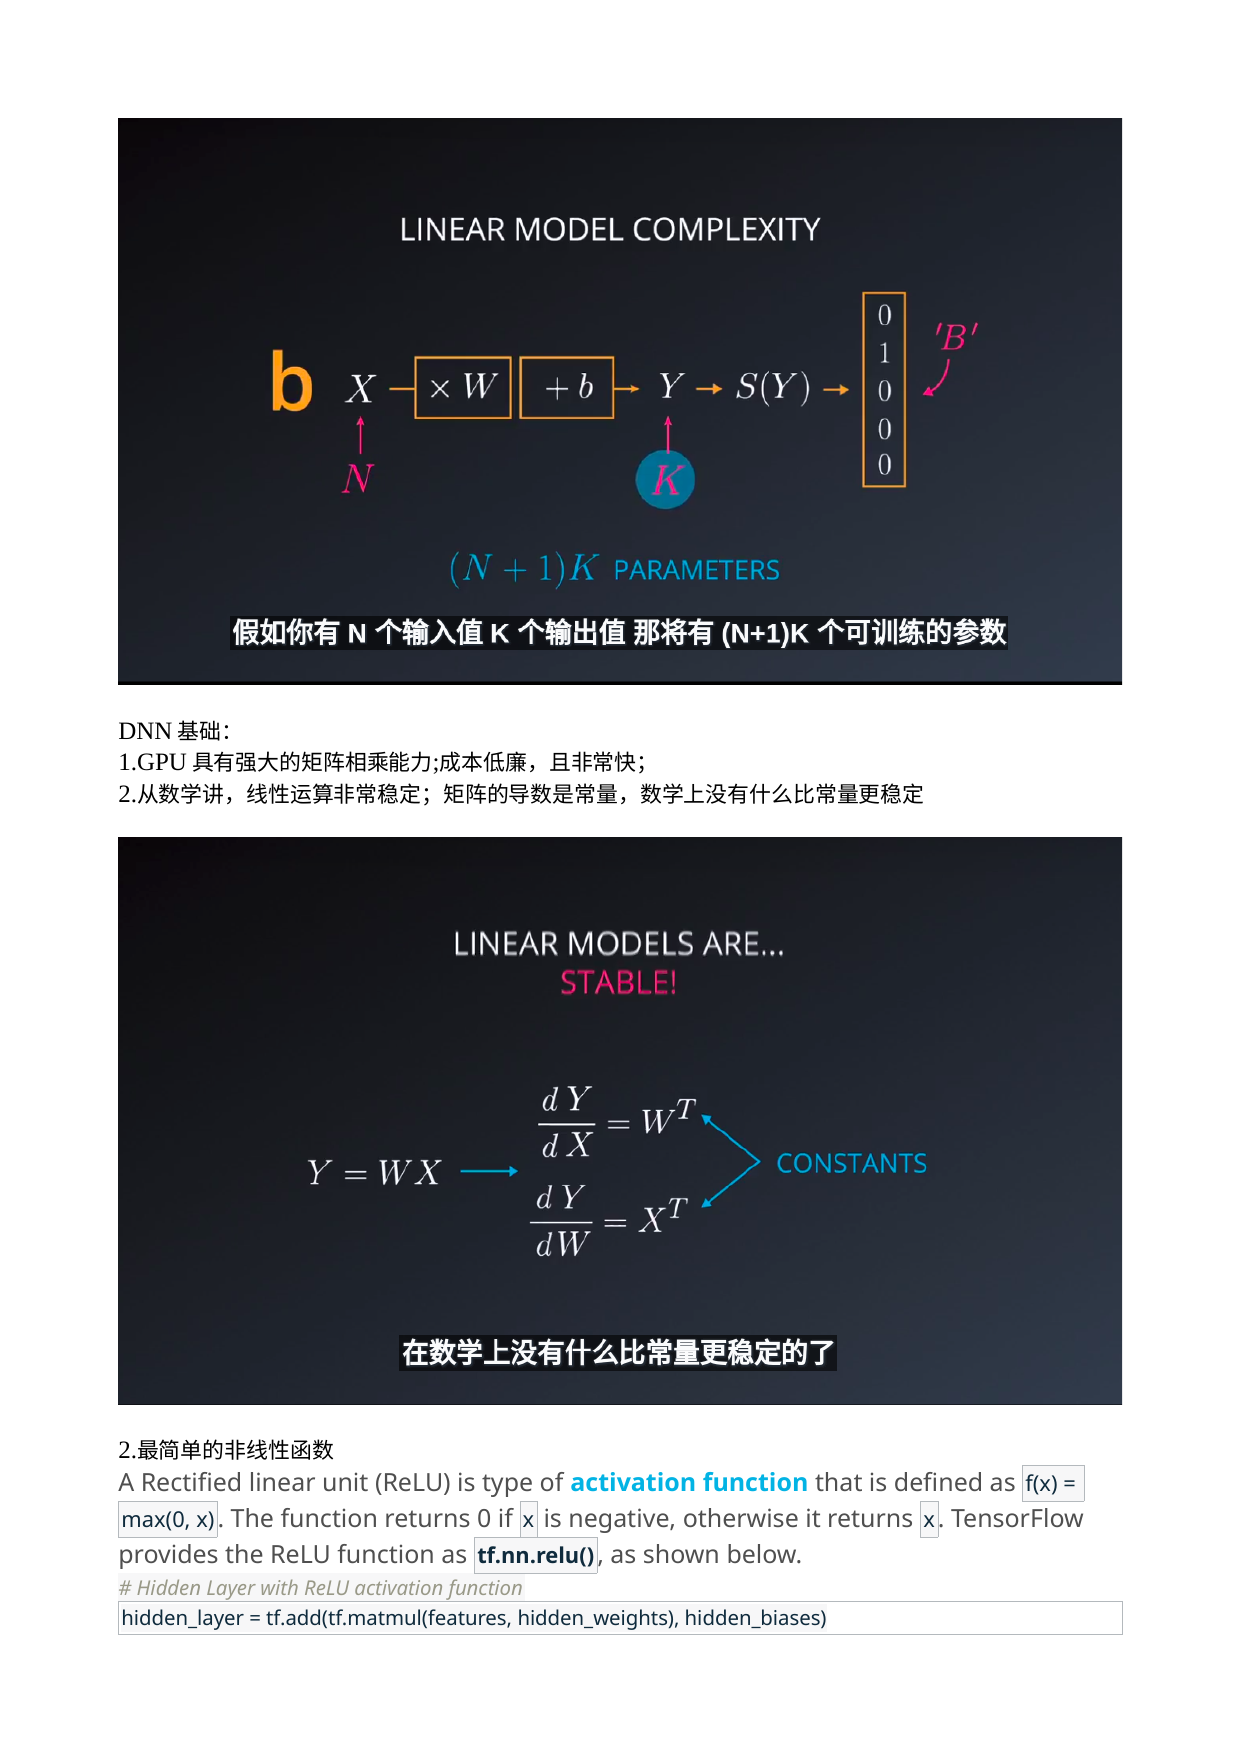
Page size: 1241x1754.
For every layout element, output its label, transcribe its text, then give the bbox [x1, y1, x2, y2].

picture [118, 837, 1123, 1405]
text A Rectified linear unit (ReLU) is type of activation function that is defined as f(x) = max(0, x). The function returns 0 if x is negative, otherwise it returns x. TensorFlow provides the ReLU function as tf.nn.relu(), as shown below. [118, 1465, 1122, 1573]
text 2.最简单的非线性函数 [118, 1433, 1122, 1465]
text # Hidden Layer with ReLU activation function [118, 1573, 1122, 1601]
text hidden_layer = tf.add(tf.matmul(features, hidden_weights), hidden_biases) [119, 1602, 1122, 1634]
picture [118, 118, 1123, 685]
text DNN基础： [118, 714, 1122, 745]
text 1.GPU具有强大的矩阵相乘能力;成本低廉，且非常快； [118, 745, 1122, 777]
text 2.从数学讲，线性运算非常稳定；矩阵的导数是常量，数学上没有什么比常量更稳定 [118, 777, 1122, 809]
